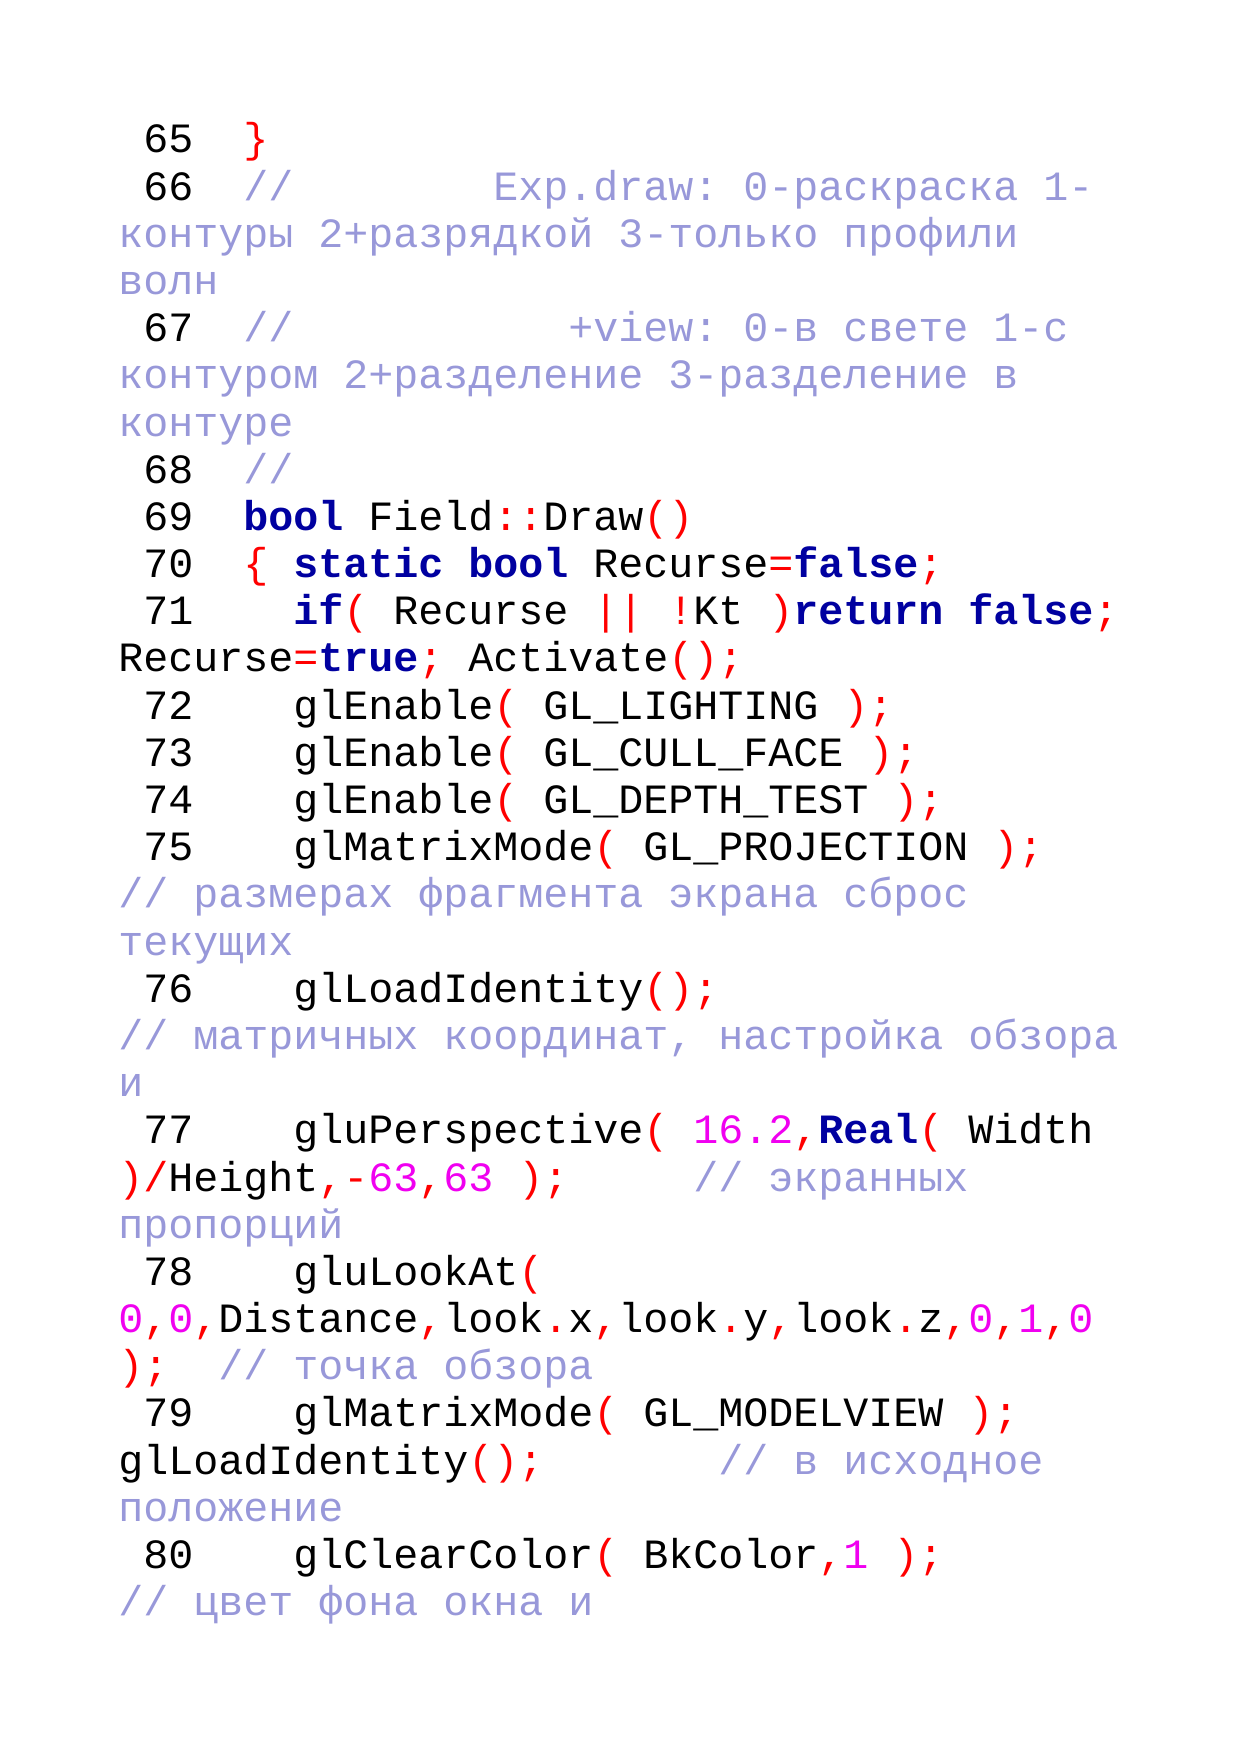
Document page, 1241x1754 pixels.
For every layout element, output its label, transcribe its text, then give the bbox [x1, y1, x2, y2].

subtitle 72 glEnable( GL_LIGHTING ); [493, 684, 543, 732]
subtitle 69 bool Field::Draw() [643, 496, 1122, 543]
subtitle 73 glEnable( GL_CULL_FACE ); [493, 732, 543, 779]
subtitle 74 glEnable( GL_DEPTH_TEST ); [893, 779, 1122, 826]
subtitle 68 // [118, 448, 1122, 496]
subtitle 67 // +view: 0-в свете 1-с контуром 2+разделение 3-разделение в контуре [118, 307, 1122, 448]
subtitle 74 glEnable( GL_DEPTH_TEST ); [118, 779, 293, 826]
subtitle 69 bool Field::Draw() [493, 496, 543, 543]
subtitle 79 glMatrixMode( GL_MODELVIEW ); glLoadIdentity(); // в исходное положение [118, 1392, 1122, 1534]
subtitle 70 { static bool Recurse=false; [768, 543, 1122, 590]
subtitle 78 gluLookAt( 0,0,Distance,look.x,look.y,look.z,0,1,0 ); // точка обзора [118, 1251, 1122, 1392]
subtitle 69 bool Field::Draw() [118, 496, 368, 543]
subtitle 75 glMatrixMode( GL_PROJECTION ); // размерах фрагмента экрана сброс текущих [118, 826, 1122, 967]
subtitle 74 glEnable( GL_DEPTH_TEST ); [493, 779, 543, 826]
subtitle 71 if( Recurse || !Kt )return false; Recurse=true; Activate(); [593, 590, 1122, 684]
subtitle 65 } [118, 118, 1122, 165]
subtitle 72 glEnable( GL_LIGHTING ); [843, 684, 1122, 732]
subtitle 72 glEnable( GL_LIGHTING ); [118, 684, 293, 732]
subtitle 66 // Exp.draw: 0-раскраска 1-контуры 2+разрядкой 3-только профили волн [118, 165, 1122, 307]
subtitle 73 glEnable( GL_CULL_FACE ); [868, 732, 1122, 779]
subtitle 76 glLoadIdentity(); // матричных координат, настройка обзора и [118, 967, 1122, 1109]
subtitle 77 gluPerspective( 16.2,Real( Width )/Height,-63,63 ); // экранных пропорций [118, 1109, 1122, 1251]
subtitle 71 if( Recurse || !Kt )return false; Recurse=true; Activate(); [118, 590, 468, 684]
subtitle 80 glClearColor( BkColor,1 ); // цвет фона окна и [118, 1534, 1122, 1628]
subtitle 73 glEnable( GL_CULL_FACE ); [118, 732, 293, 779]
subtitle 70 { static bool Recurse=false; [118, 543, 593, 590]
